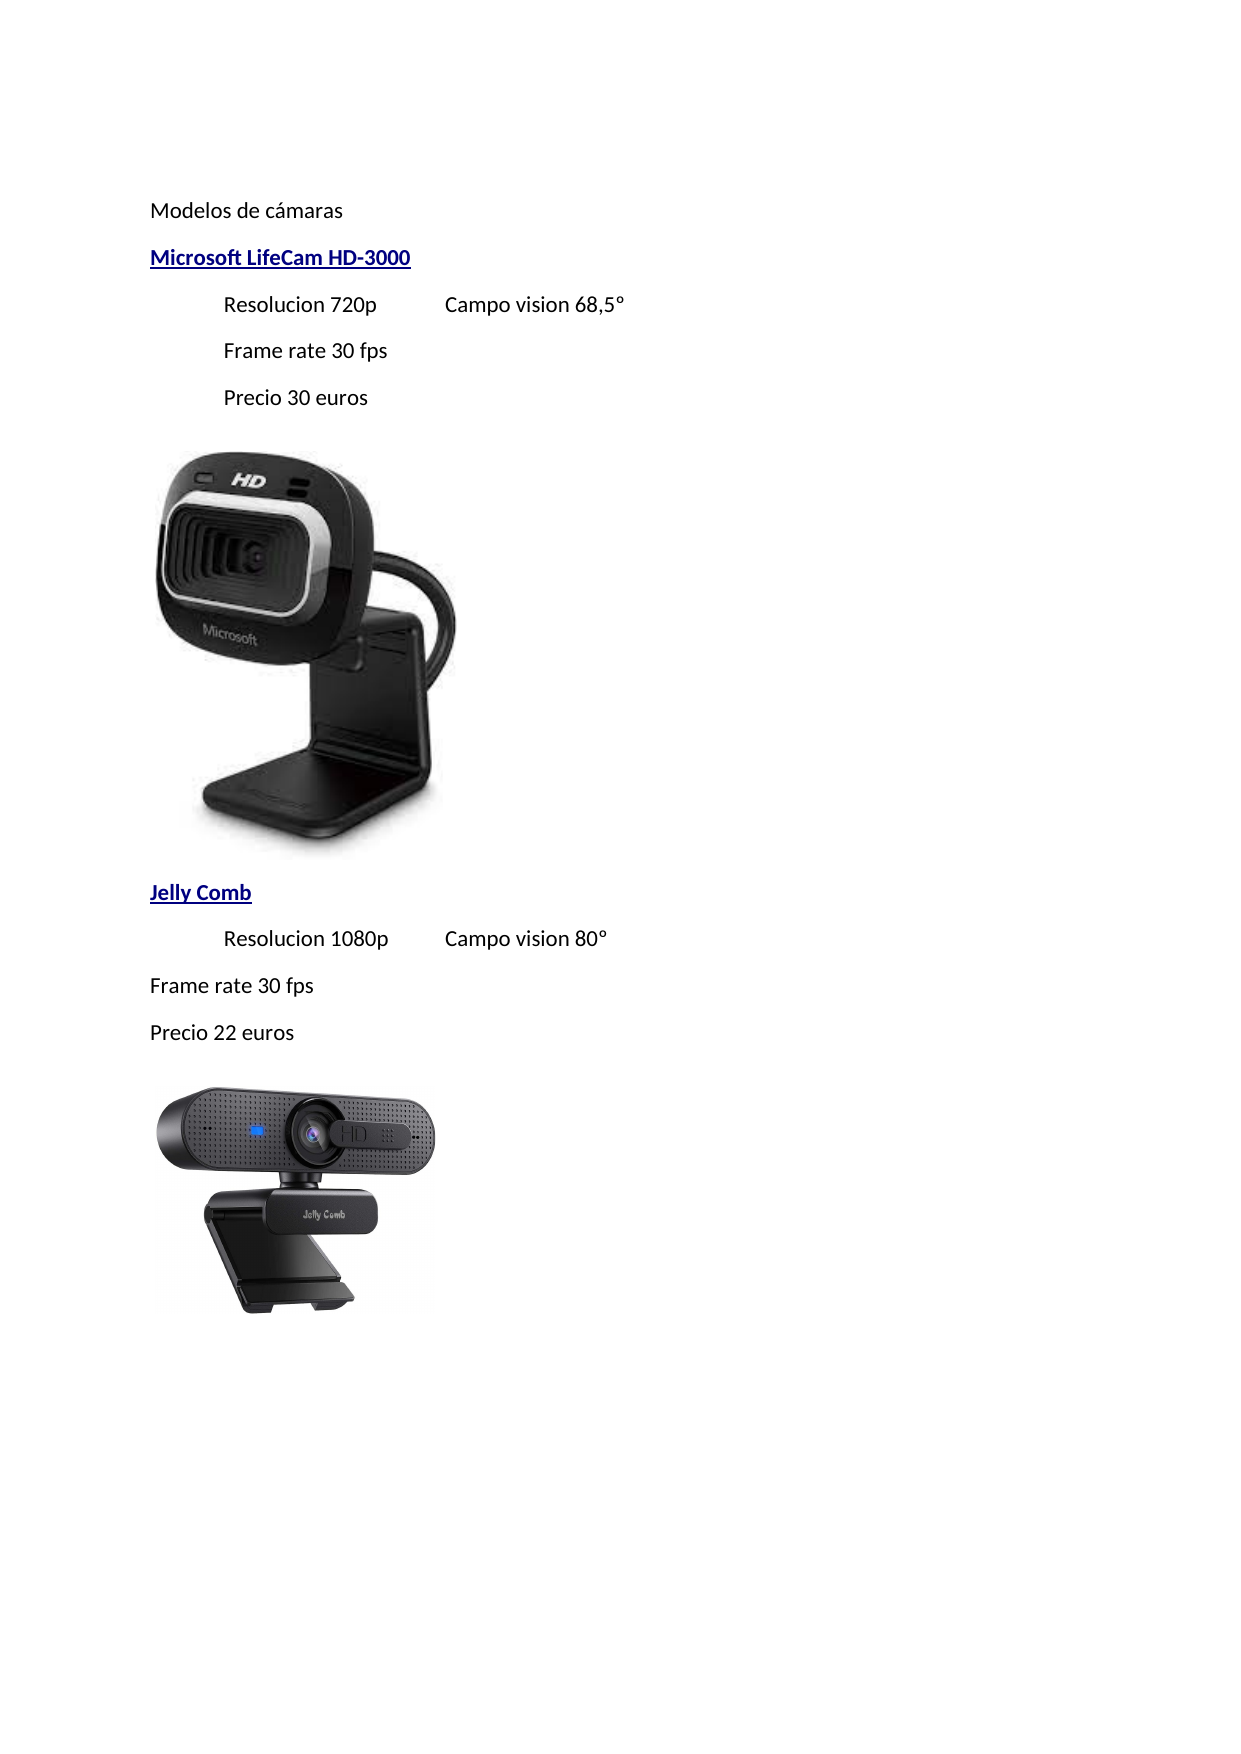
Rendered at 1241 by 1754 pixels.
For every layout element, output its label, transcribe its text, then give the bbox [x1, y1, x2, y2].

text Modelos de cámaras [150, 197, 1090, 224]
text Frame rate 30 fps [150, 336, 1090, 364]
text Precio 22 euros [150, 1018, 1090, 1046]
text Resolucion 1080p Campo vision 80º [150, 924, 1090, 953]
text Precio 30 euros [150, 383, 1090, 411]
text Resolucion 720p Campo vision 68,5º [150, 290, 1090, 318]
text Jelly Comb [150, 878, 1090, 906]
text Frame rate 30 fps [150, 971, 1090, 999]
text Microsoft LifeCam HD-3000 [150, 243, 1090, 271]
